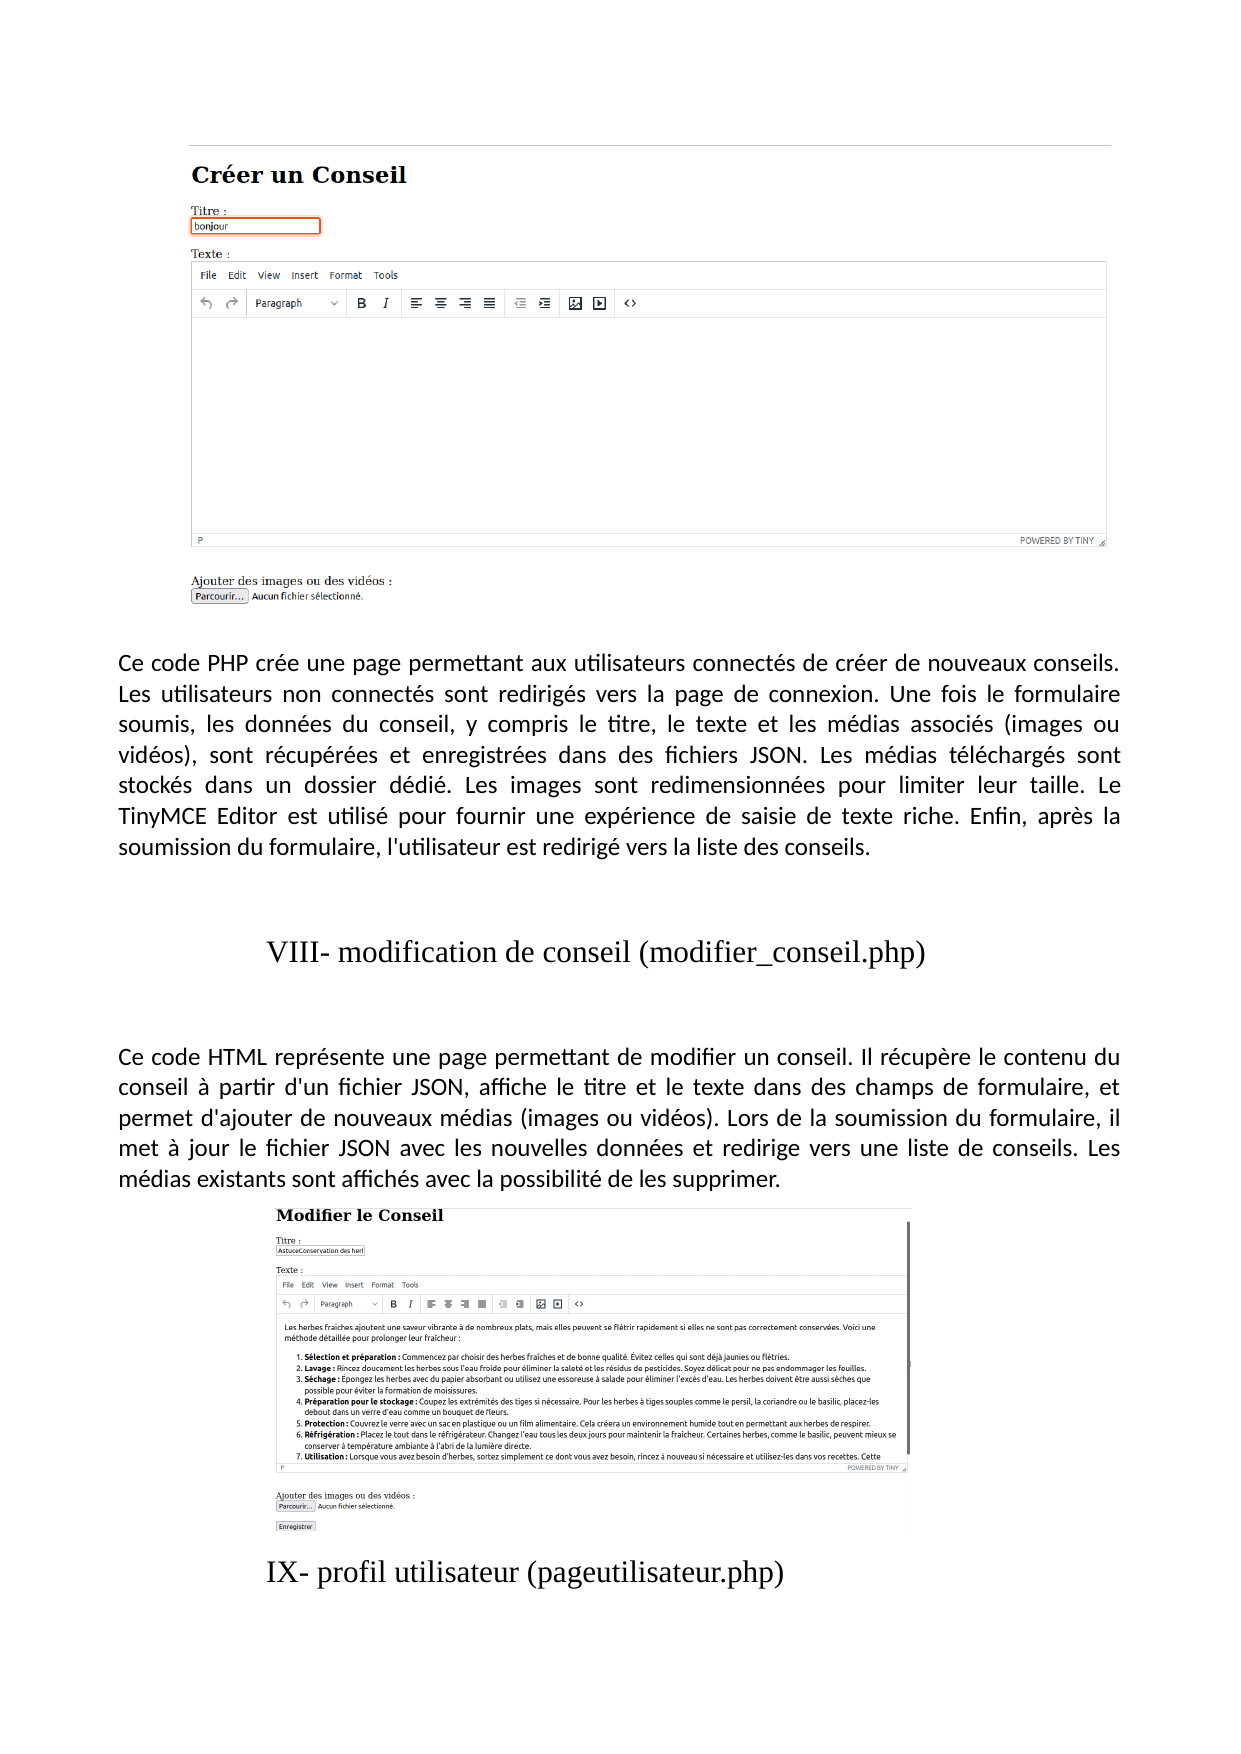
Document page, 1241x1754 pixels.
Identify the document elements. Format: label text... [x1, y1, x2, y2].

text Ce code PHP crée une page permettant aux utilisateurs connectés de créer de nouveaux conseils. Les utilisateurs non connectés sont redirigés vers la page de connexion. Une fois le formulaire soumis, les données du conseil, y compris le titre, le texte et les médias associés (images ou vidéos), sont récupérées et enregistrées dans des fichiers JSON. Les médias téléchargés sont stockés dans un dossier dédié. Les images sont redimensionnées pour limiter leur taille. Le TinyMCE Editor est utilisé pour fournir une expérience de saisie de texte riche. Enfin, après la soumission du formulaire, l'utilisateur est redirigé vers la liste des conseils. [118, 647, 1122, 861]
picture [188, 144, 1112, 612]
text IX- profil utilisateur (pageutilisateur.php) [118, 1553, 1122, 1589]
text Ce code HTML représente une page permettant de modifier un conseil. Il récupère le contenu du conseil à partir d'un fichier JSON, affiche le titre et le texte dans des champs de formulaire, et permet d'ajouter de nouveaux médias (images ou vidéos). Lors de la soumission du formulaire, il met à jour le fichier JSON avec les nouvelles données et redirige vers une liste de conseils. Les médias existants sont affichés avec la possibilité de les supprimer. [118, 1041, 1122, 1193]
text VIII- modification de conseil (modifier_conseil.php) [118, 933, 1122, 969]
picture [274, 1208, 911, 1531]
